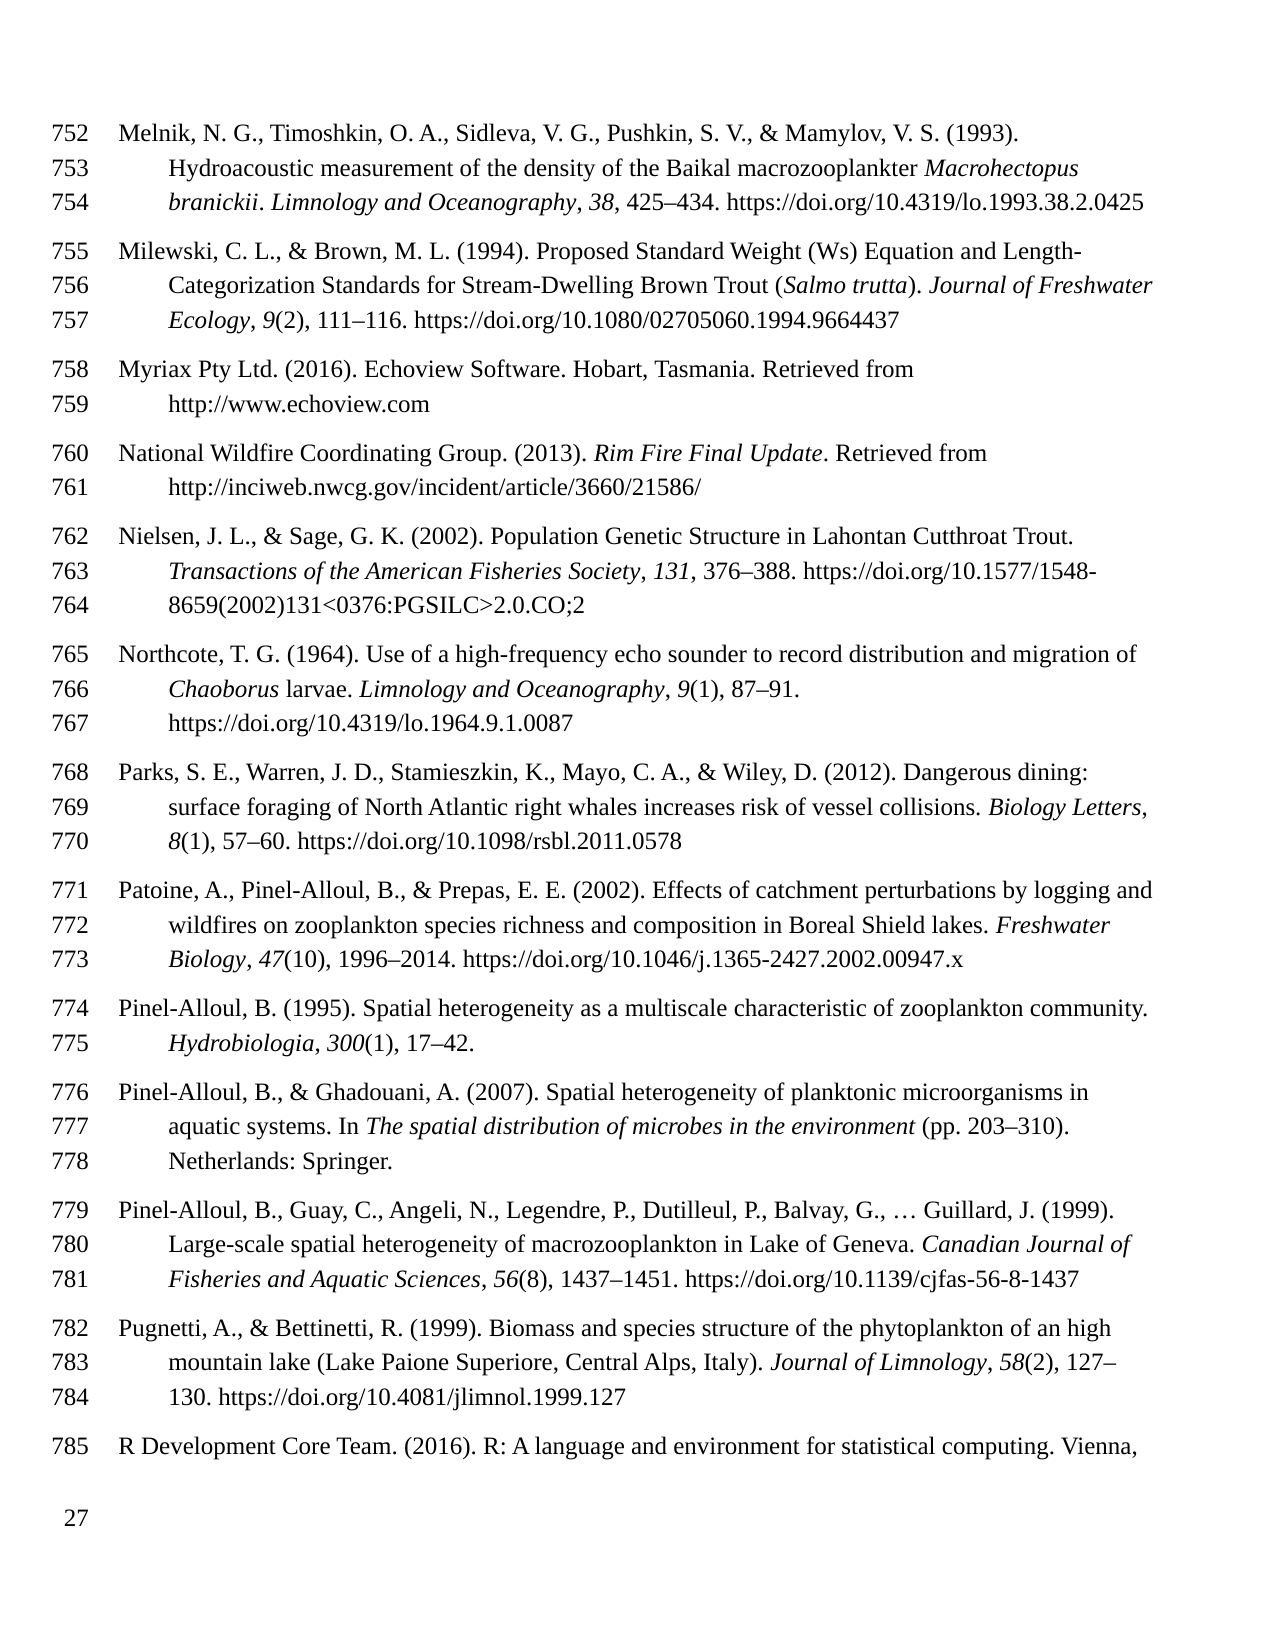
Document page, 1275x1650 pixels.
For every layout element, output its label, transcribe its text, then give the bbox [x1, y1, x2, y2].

text Patoine, A., Pinel-Alloul, B., & Prepas, E. E. (2002). Effects of catchment perturbations by logging and wildfires on zooplankton species richness and composition in Boreal Shield lakes. Freshwater Biology, 47(10), 1996–2014. https://doi.org/10.1046/j.1365-2427.2002.00947.x [118, 875, 1157, 973]
text Nielsen, J. L., & Sage, G. K. (2002). Population Genetic Structure in Lahontan Cutthroat Trout. Transactions of the American Fisheries Society, 131, 376–388. https://doi.org/10.1577/1548-8659(2002)131<0376:PGSILC>2.0.CO;2 [118, 521, 1157, 619]
text R Development Core Team. (2016). R: A language and environment for statistical computing. Vienna, [118, 1431, 1157, 1460]
text Pinel-Alloul, B. (1995). Spatial heterogeneity as a multiscale characteristic of zooplankton community. Hydrobiologia, 300(1), 17–42. [118, 993, 1157, 1057]
text Northcote, T. G. (1964). Use of a high-frequency echo sounder to record distribution and migration of Chaoborus larvae. Limnology and Oceanography, 9(1), 87–91. https://doi.org/10.4319/lo.1964.9.1.0087 [118, 639, 1157, 737]
text Milewski, C. L., & Brown, M. L. (1994). Proposed Standard Weight (Ws) Equation and Length-Categorization Standards for Stream-Dwelling Brown Trout (Salmo trutta). Journal of Freshwater Ecology, 9(2), 111–116. https://doi.org/10.1080/02705060.1994.9664437 [118, 236, 1157, 334]
text Pinel-Alloul, B., Guay, C., Angeli, N., Legendre, P., Dutilleul, P., Balvay, G., … Guillard, J. (1999). Large-scale spatial heterogeneity of macrozooplankton in Lake of Geneva. Canadian Journal of Fisheries and Aquatic Sciences, 56(8), 1437–1451. https://doi.org/10.1139/cjfas-56-8-1437 [118, 1195, 1157, 1293]
text Parks, S. E., Warren, J. D., Stamieszkin, K., Mayo, C. A., & Wiley, D. (2012). Dangerous dining: surface foraging of North Atlantic right whales increases risk of vessel collisions. Biology Letters, 8(1), 57–60. https://doi.org/10.1098/rsbl.2011.0578 [118, 757, 1157, 855]
text Melnik, N. G., Timoshkin, O. A., Sidleva, V. G., Pushkin, S. V., & Mamylov, V. S. (1993). Hydroacoustic measurement of the density of the Baikal macrozooplankter Macrohectopus branickii. Limnology and Oceanography, 38, 425–434. https://doi.org/10.4319/lo.1993.38.2.0425 [118, 118, 1157, 216]
text National Wildfire Coordinating Group. (2013). Rim Fire Final Update. Retrieved from http://inciweb.nwcg.gov/incident/article/3660/21586/ [118, 438, 1157, 501]
text Myriax Pty Ltd. (2016). Echoview Software. Hobart, Tasmania. Retrieved from http://www.echoview.com [118, 354, 1157, 417]
text Pugnetti, A., & Bettinetti, R. (1999). Biomass and species structure of the phytoplankton of an high mountain lake (Lake Paione Superiore, Central Alps, Italy). Journal of Limnology, 58(2), 127–130. https://doi.org/10.4081/jlimnol.1999.127 [118, 1313, 1157, 1411]
text Pinel-Alloul, B., & Ghadouani, A. (2007). Spatial heterogeneity of planktonic microorganisms in aquatic systems. In The spatial distribution of microbes in the environment (pp. 203–310). Netherlands: Springer. [118, 1077, 1157, 1174]
